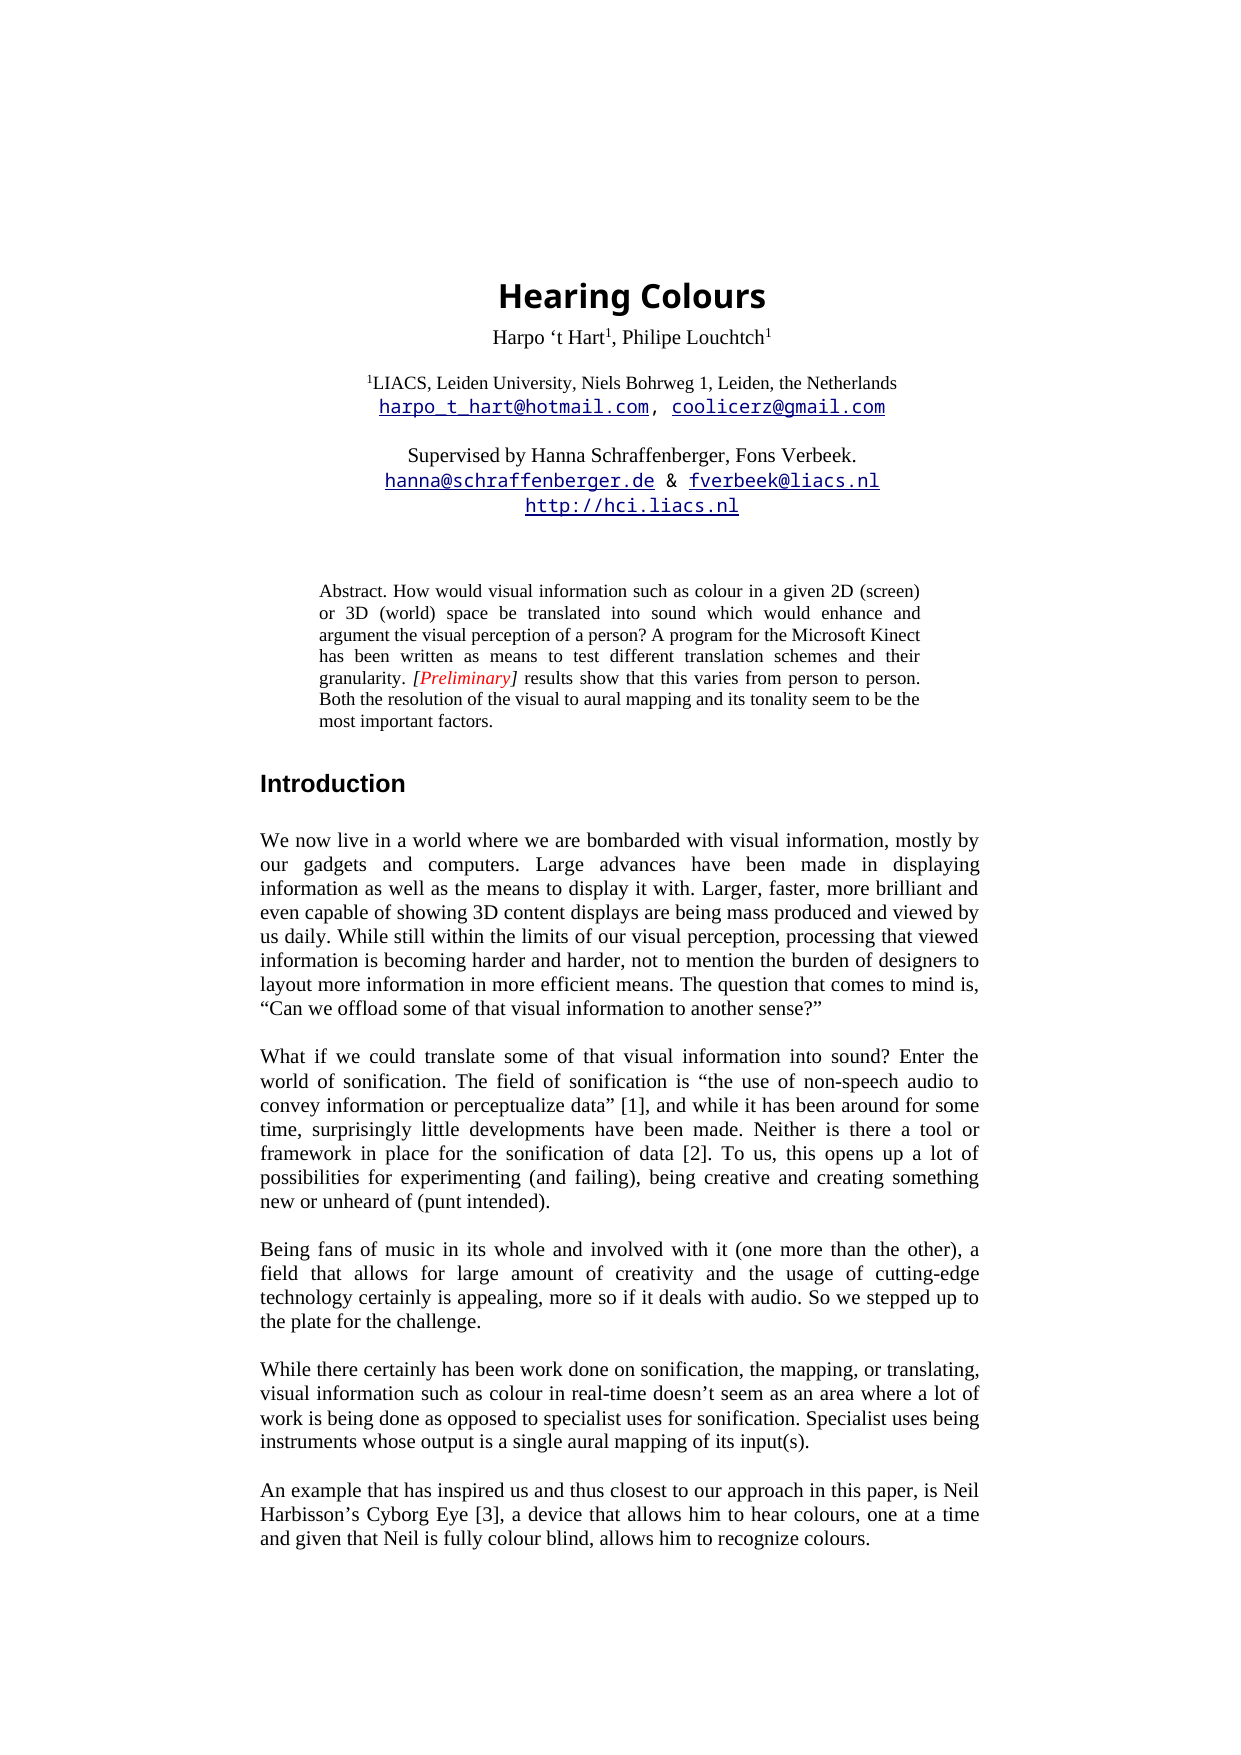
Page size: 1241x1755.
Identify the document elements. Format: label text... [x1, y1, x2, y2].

text What if we could translate some of that visual information into sound? Enter the world of sonification. The field of sonification is “the use of non-speech audio to convey information or perceptualize data” [1], and while it has been around for some time, surprisingly little developments have been made. Neither is there a tool or framework in place for the sonification of data [2]. To us, this opens up a lot of possibilities for experimenting (and failing), being creative and creating something new or unheard of (punt intended). [260, 1044, 980, 1213]
text We now live in a world where we are bombarded with visual information, mostly by our gadgets and computers. Large advances have been made in displaying information as well as the means to display it with. Larger, faster, more brilliant and even capable of showing 3D content displays are being mass produced and viewed by us daily. While still within the limits of our visual perception, processing that viewed information is becoming harder and harder, not to mention the burden of designers to layout more information in more efficient means. The question that comes to mind is, “Can we offload some of that visual information to another sense?” [260, 828, 980, 1020]
text Being fans of music in its whole and involved with it (one more than the other), a field that allows for large amount of creativity and the usage of cutting-edge technology certainly is appealing, more so if it deals with audio. So we stepped up to the plate for the challenge. [260, 1237, 980, 1333]
text An example that has inspired us and thus closest to our approach in this paper, is Neil Harbisson’s Cyborg Eye [3], a device that allows him to hear colours, one at a time and given that Neil is fully colour blind, allows him to recognize colours. [260, 1478, 980, 1550]
text Abstract. How would visual information such as colour in a given 2D (screen) or 3D (world) space be translated into sound which would enhance and argument the visual perception of a person? A program for the Microsoft Kinect has been written as means to test different translation schemes and their granularity. [Preliminary] results show that this varies from person to person. Both the resolution of the visual to aural mapping and its tonality seem to be the most important factors. [319, 580, 921, 731]
text hanna@schraffenberger.de & fverbeek@liacs.nl [260, 467, 980, 492]
subtitle Introduction [260, 769, 980, 798]
text harpo_t_hart@hotmail.com, coolicerz@gmail.com [260, 393, 980, 419]
text 1LIACS, Leiden University, Niels Bohrweg 1, Leiden, the Netherlands [260, 372, 980, 393]
title Hearing Colours [260, 273, 980, 318]
text http://hci.liacs.nl [260, 492, 980, 518]
text Supervised by Hanna Schraffenberger, Fons Verbeek. [260, 443, 980, 467]
text Harpo ‘t Hart1, Philipe Louchtch1 [260, 325, 980, 349]
text While there certainly has been work done on sonification, the mapping, or translating, visual information such as colour in real-time doesn’t seem as an area where a lot of work is being done as opposed to specialist uses for sonification. Specialist uses being instruments whose output is a single aural mapping of its input(s). [260, 1357, 980, 1453]
